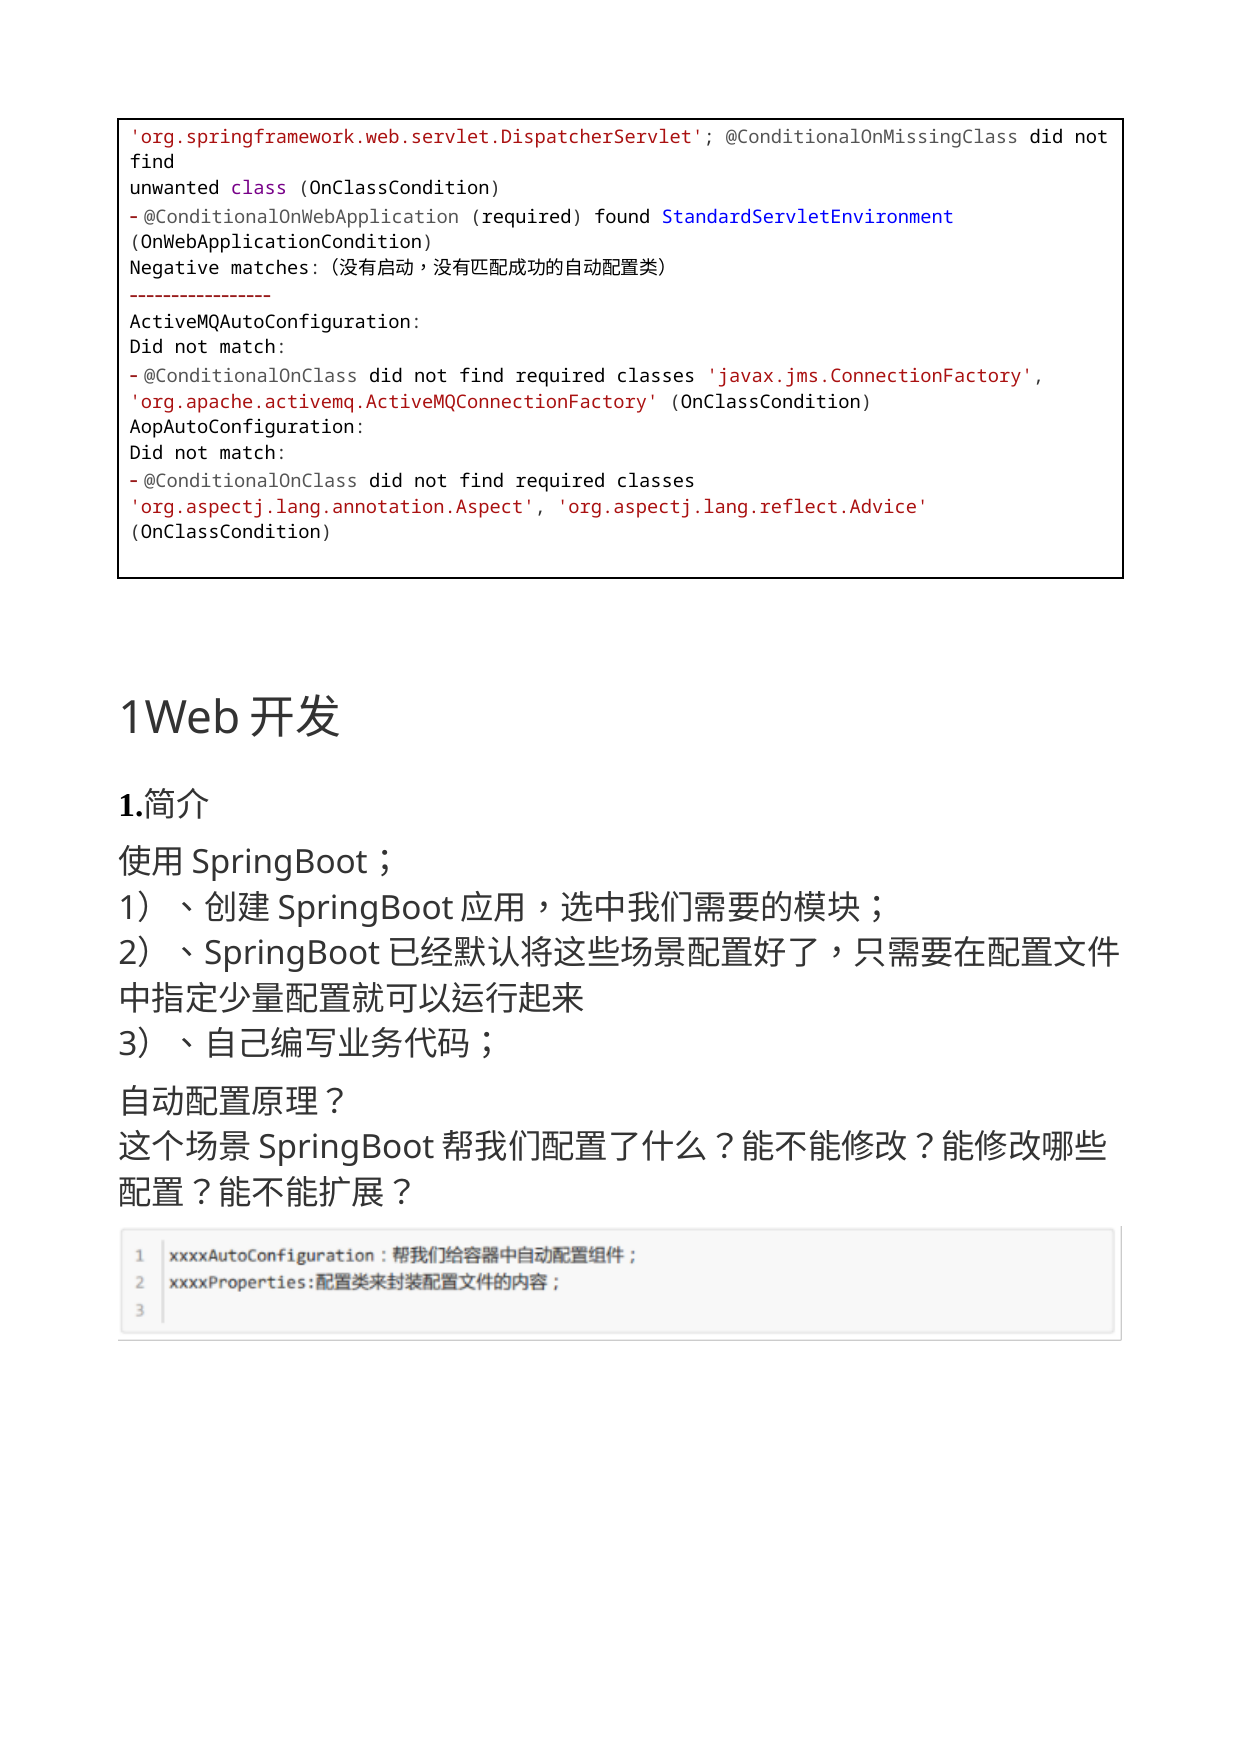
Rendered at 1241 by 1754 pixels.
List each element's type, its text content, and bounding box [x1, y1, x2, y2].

picture [118, 1226, 1123, 1342]
table_header 'org.springframework.web.servlet.DispatcherServlet'; @ConditionalOnMissingClass did not find unwanted class (OnClassCondition) ‐ @ConditionalOnWebApplication (required) found StandardServletEnvironment (OnWebApplicationCondition) Negative matches:（没有启动，没有匹配成功的自动配置类） ‐‐‐‐‐‐‐‐‐‐‐‐‐‐‐‐‐ ActiveMQAutoConfiguration: Did not match: ‐ @ConditionalOnClass did not find required classes 'javax.jms.ConnectionFactory', 'org.apache.activemq.ActiveMQConnectionFactory' (OnClassCondition) AopAutoConfiguration: Did not match: ‐ @ConditionalOnClass did not find required classes 'org.aspectj.lang.annotation.Aspect', 'org.aspectj.lang.reflect.Advice' (OnClassCondition) [119, 120, 1122, 577]
text 使用SpringBoot； 1）、创建SpringBoot应用，选中我们需要的模块； 2）、SpringBoot已经默认将这些场景配置好了，只需要在配置文件中指定少量配置就可以运行起来 3）、自己编写业务代码； [118, 838, 1122, 1065]
subtitle 1Web开发 [118, 681, 1122, 747]
subtitle 1.简介 [118, 780, 1122, 826]
text 自动配置原理？ 这个场景SpringBoot帮我们配置了什么？能不能修改？能修改哪些配置？能不能扩展？ [118, 1078, 1122, 1214]
